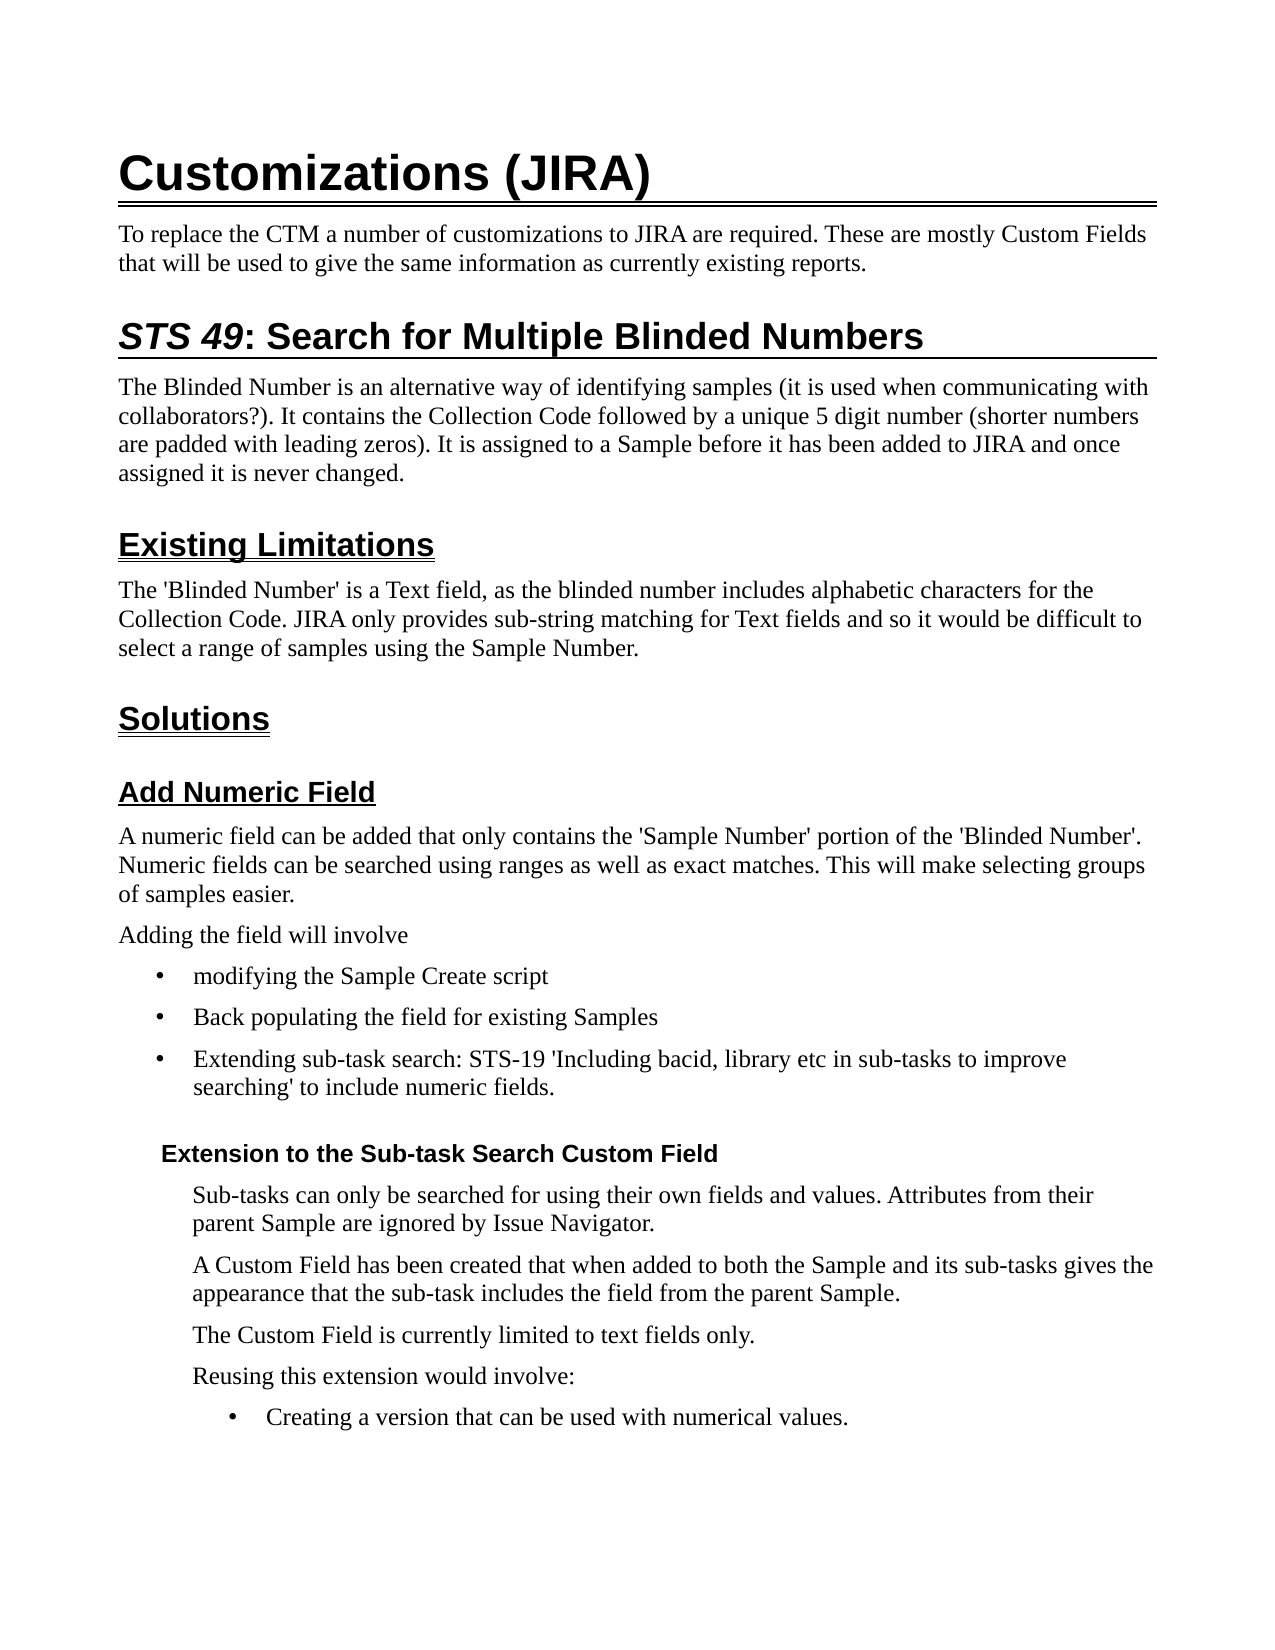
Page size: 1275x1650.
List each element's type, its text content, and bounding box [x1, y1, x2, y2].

text To replace the CTM a number of customizations to JIRA are required. These are mostly Custom Fields that will be used to give the same information as currently existing reports. [118, 219, 1157, 277]
text Adding the field will involve [118, 920, 1157, 949]
list modifying the Sample Create script [156, 961, 1157, 990]
text Reusing this extension would involve: [192, 1361, 1157, 1390]
subtitle Extension to the Sub-task Search Custom Field [161, 1139, 1157, 1167]
list Extending sub-task search: STS-19 'Including bacid, library etc in sub-tasks to improve searching' to include numeric fields. [156, 1044, 1157, 1101]
list Back populating the field for existing Samples [156, 1002, 1157, 1031]
subtitle Solutions [118, 699, 1157, 738]
text A Custom Field has been created that when added to both the Sample and its sub-tasks gives the appearance that the sub-task includes the field from the parent Sample. [192, 1250, 1157, 1307]
text The Blinded Number is an alternative way of identifying samples (it is used when communicating with collaborators?). It contains the Collection Code followed by a unique 5 digit number (shorter numbers are padded with leading zeros). It is assigned to a Sample before it has been added to JIRA and once assigned it is never changed. [118, 372, 1157, 487]
text A numeric field can be added that only contains the 'Sample Number' portion of the 'Blinded Number'. Numeric fields can be searched using ranges as well as exact matches. This will make selecting groups of samples easier. [118, 821, 1157, 907]
subtitle Existing Limitations [118, 524, 1157, 563]
list Creating a version that can be used with numerical values. [228, 1402, 1157, 1431]
subtitle Customizations (JIRA) [118, 143, 1157, 201]
subtitle Add Numeric Field [118, 775, 1157, 809]
text The Custom Field is currently limited to text fields only. [192, 1320, 1157, 1348]
text The 'Blinded Number' is a Text field, as the blinded number includes alphabetic characters for the Collection Code. JIRA only provides sub-string matching for Text fields and so it would be difficult to select a range of samples using the Sample Number. [118, 576, 1157, 662]
text Sub-tasks can only be searched for using their own fields and values. Attributes from their parent Sample are ignored by Issue Navigator. [192, 1180, 1157, 1237]
subtitle STS 49: Search for Multiple Blinded Numbers [118, 314, 1157, 357]
